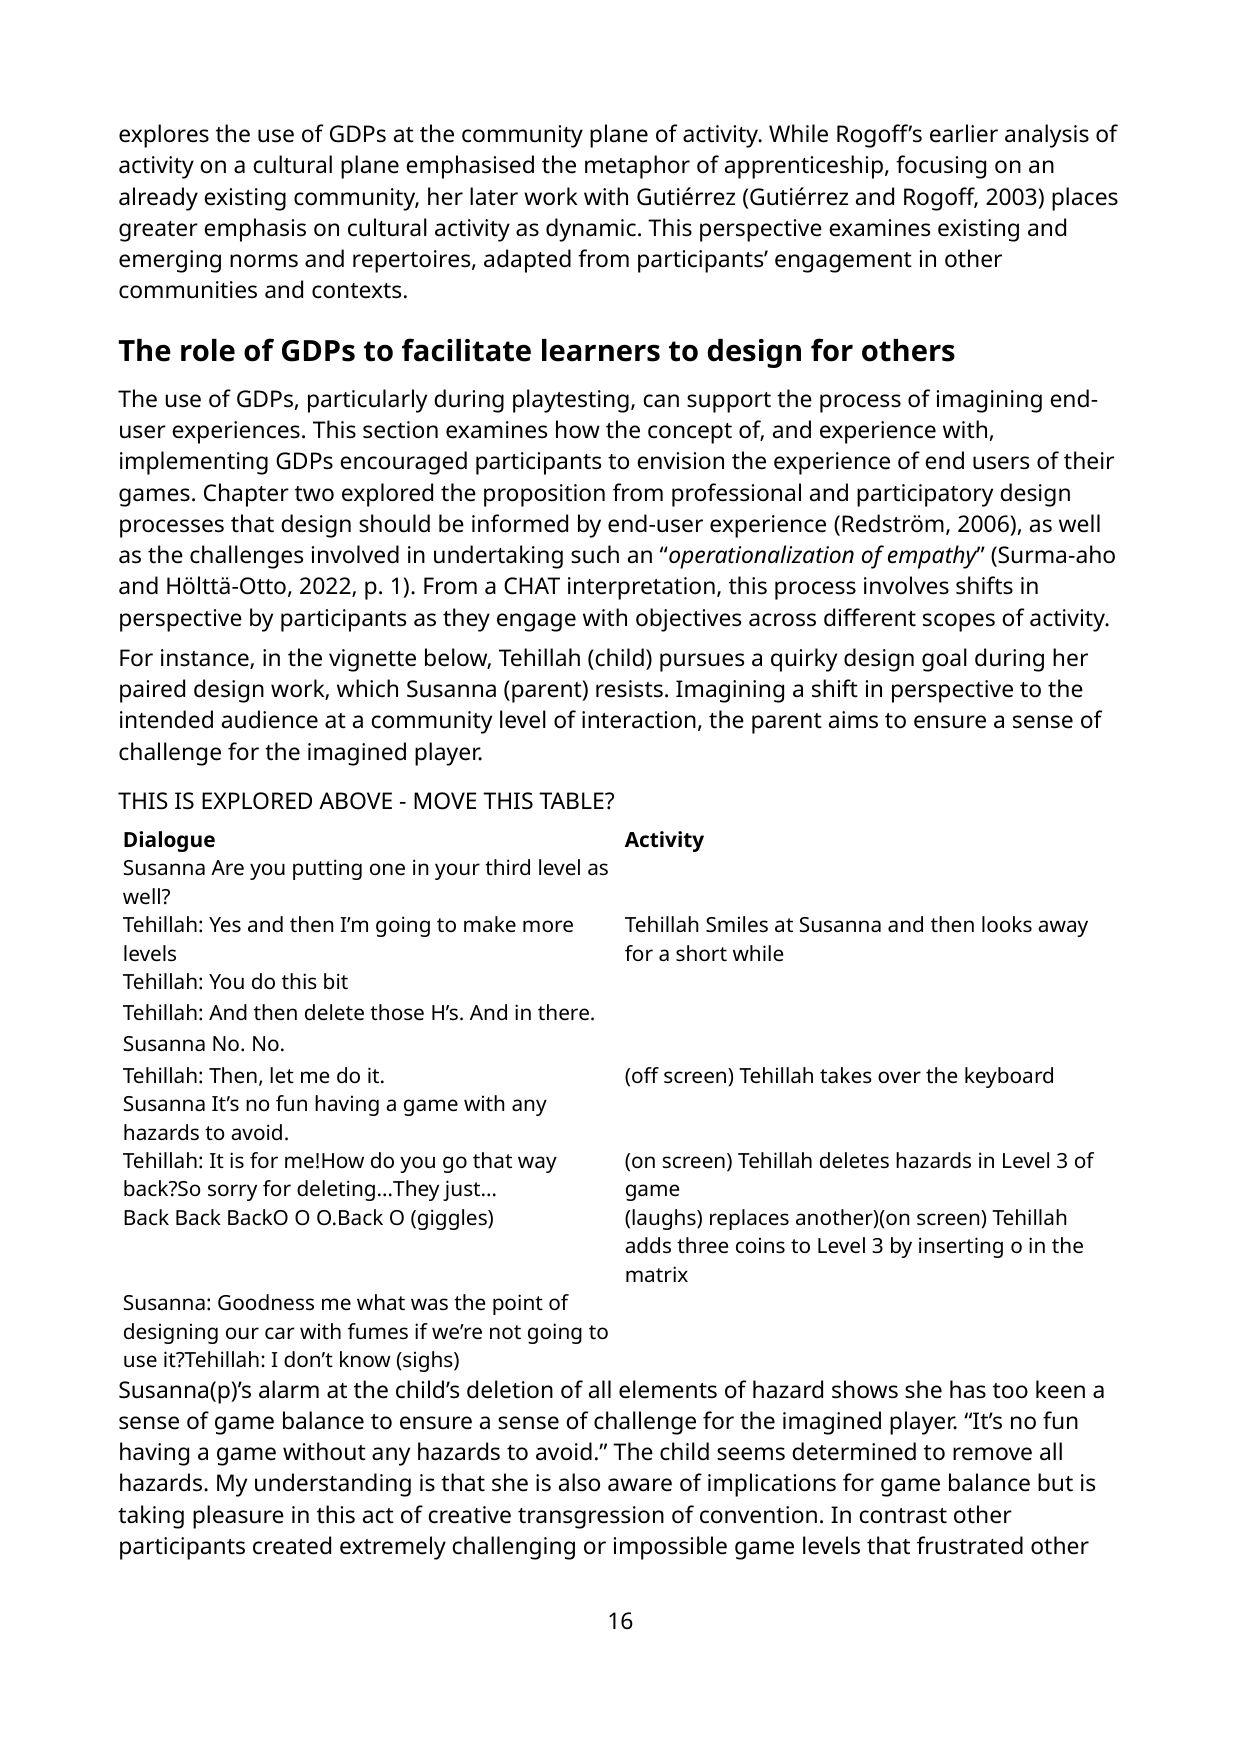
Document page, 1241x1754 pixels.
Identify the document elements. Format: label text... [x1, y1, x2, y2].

table_cell Susanna: Goodness me what was the point of designing our car with fumes if we’re not going to use it?Tehillah: I don’t know (sighs) [118, 1288, 620, 1374]
subtitle The role of GDPs to facilitate learners to design for others [118, 331, 1122, 370]
table_cell [620, 853, 1122, 910]
table_cell [620, 967, 1122, 998]
table_cell Susanna No. No. [118, 1030, 620, 1061]
table_header Activity [620, 825, 1122, 853]
text explores the use of GDPs at the community plane of activity. While Rogoff’s earlier analysis of activity on a cultural plane emphasised the metaphor of apprenticeship, focusing on an already existing community, her later work with Gutiérrez (Gutiérrez and Rogoff, 2003) places greater emphasis on cultural activity as dynamic. This perspective examines existing and emerging norms and repertoires, adapted from participants’ engagement in other communities and contexts. [118, 118, 1122, 306]
table_cell (on screen) Tehillah deletes hazards in Level 3 of game [620, 1146, 1122, 1203]
table_cell Tehillah: You do this bit [118, 967, 620, 998]
table_cell Tehillah: Then, let me do it. [118, 1061, 620, 1089]
table_cell Back Back BackO O O.Back O (giggles) [118, 1203, 620, 1288]
table_cell Susanna Are you putting one in your third level as well? [118, 853, 620, 910]
text THIS IS EXPLORED ABOVE - MOVE THIS TABLE? [118, 785, 1122, 816]
table_cell Tehillah: Yes and then I’m going to make more levels [118, 910, 620, 967]
table_cell (laughs) replaces another)(on screen) Tehillah adds three coins to Level 3 by inserting o in the matrix [620, 1203, 1122, 1288]
text The use of GDPs, particularly during playtesting, can support the process of imagining end-user experiences. This section examines how the concept of, and experience with, implementing GDPs encouraged participants to envision the experience of end users of their games. Chapter two explored the proposition from professional and participatory design processes that design should be informed by end-user experience (Redström, 2006), as well as the challenges involved in undertaking such an “operationalization of empathy” (Surma-aho and Hölttä-Otto, 2022, p. 1). From a CHAT interpretation, this process involves shifts in perspective by participants as they engage with objectives across different scopes of activity. [118, 383, 1122, 633]
table_cell [620, 998, 1122, 1029]
table_cell [620, 1288, 1122, 1374]
table_cell (off screen) Tehillah takes over the keyboard [620, 1061, 1122, 1089]
table_header Dialogue [118, 825, 620, 853]
text Susanna(p)’s alarm at the child’s deletion of all elements of hazard shows she has too keen a sense of game balance to ensure a sense of challenge for the imagined player. “It’s no fun having a game without any hazards to avoid.” The child seems determined to remove all hazards. My understanding is that she is also aware of implications for game balance but is taking pleasure in this act of creative transgression of convention. In contrast other participants created extremely challenging or impossible game levels that frustrated other [118, 1374, 1122, 1561]
table_cell Susanna It’s no fun having a game with any hazards to avoid. [118, 1089, 620, 1146]
table_cell [620, 1030, 1122, 1061]
table_cell Tehillah: It is for me!How do you go that way back?So sorry for deleting…They just… [118, 1146, 620, 1203]
text For instance, in the vignette below, Tehillah (child) pursues a quirky design goal during her paired design work, which Susanna (parent) resists. Imagining a shift in perspective to the intended audience at a community level of interaction, the parent aims to ensure a sense of challenge for the imagined player. [118, 642, 1122, 767]
table_cell Tehillah: And then delete those H’s. And in there. [118, 998, 620, 1029]
table_cell Tehillah Smiles at Susanna and then looks away for a short while [620, 910, 1122, 967]
table_cell [620, 1089, 1122, 1146]
